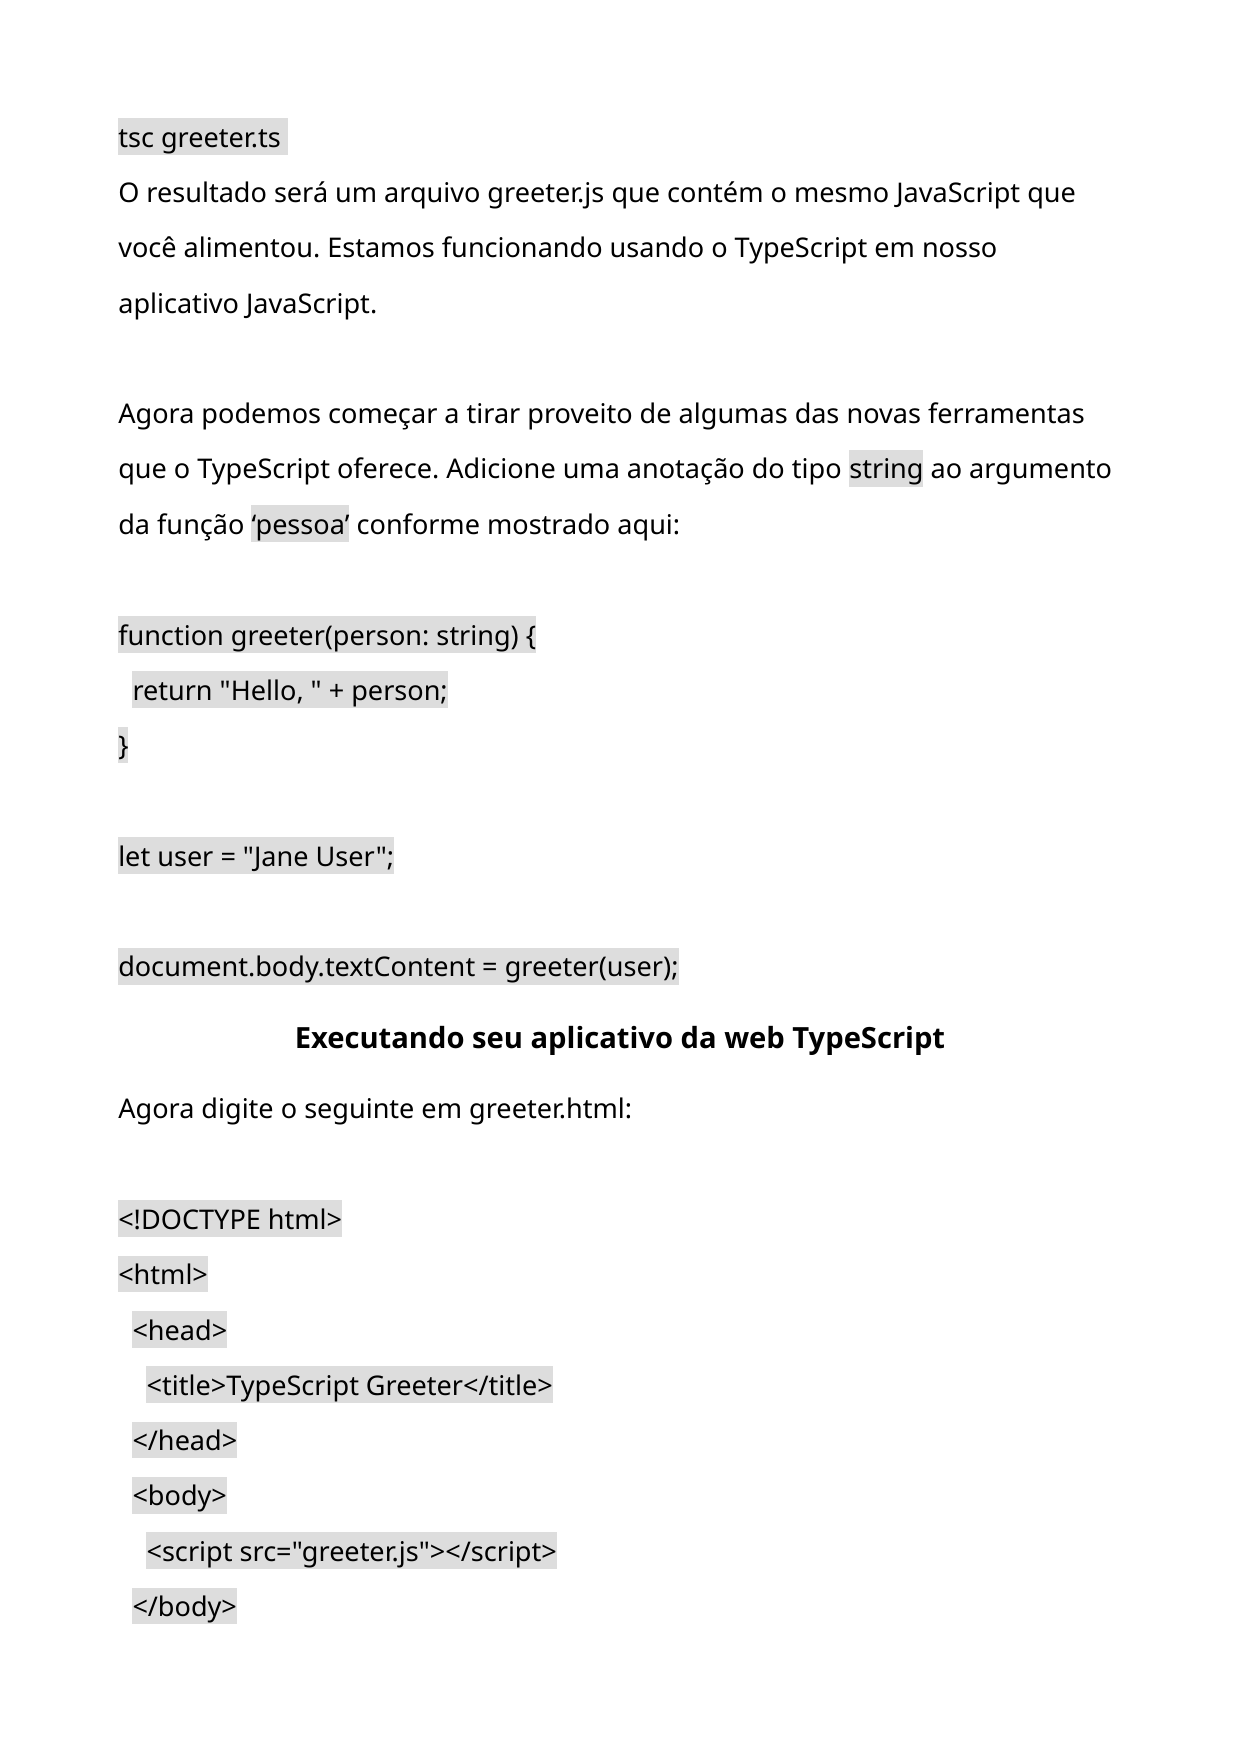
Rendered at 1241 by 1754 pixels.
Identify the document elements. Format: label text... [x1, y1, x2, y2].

text <body> [118, 1477, 1122, 1514]
text <head> [118, 1311, 1122, 1348]
text return "Hello, " + person; [118, 671, 1122, 708]
text Agora digite o seguinte em greeter.html: [118, 1090, 1122, 1127]
text tsc greeter.ts [118, 118, 1122, 155]
text O resultado será um arquivo greeter.js que contém o mesmo JavaScript que você alimentou. Estamos funcionando usando o TypeScript em nosso aplicativo JavaScript. [118, 173, 1122, 321]
subtitle Executando seu aplicativo da web TypeScript [118, 1018, 1122, 1057]
text Agora podemos começar a tirar proveito de algumas das novas ferramentas que o TypeScript oferece. Adicione uma anotação do tipo string ao argumento da função ‘pessoa’ conforme mostrado aqui: [118, 395, 1122, 542]
text document.body.textContent = greeter(user); [118, 948, 1122, 985]
text function greeter(person: string) { [118, 616, 1122, 653]
text let user = "Jane User"; [118, 837, 1122, 874]
text } [118, 727, 1122, 763]
text <!DOCTYPE html> [118, 1200, 1122, 1237]
text <html> [118, 1256, 1122, 1292]
text <title>TypeScript Greeter</title> [118, 1366, 1122, 1403]
text </head> [118, 1422, 1122, 1458]
text <script src="greeter.js"></script> [118, 1532, 1122, 1569]
text </body> [118, 1587, 1122, 1624]
